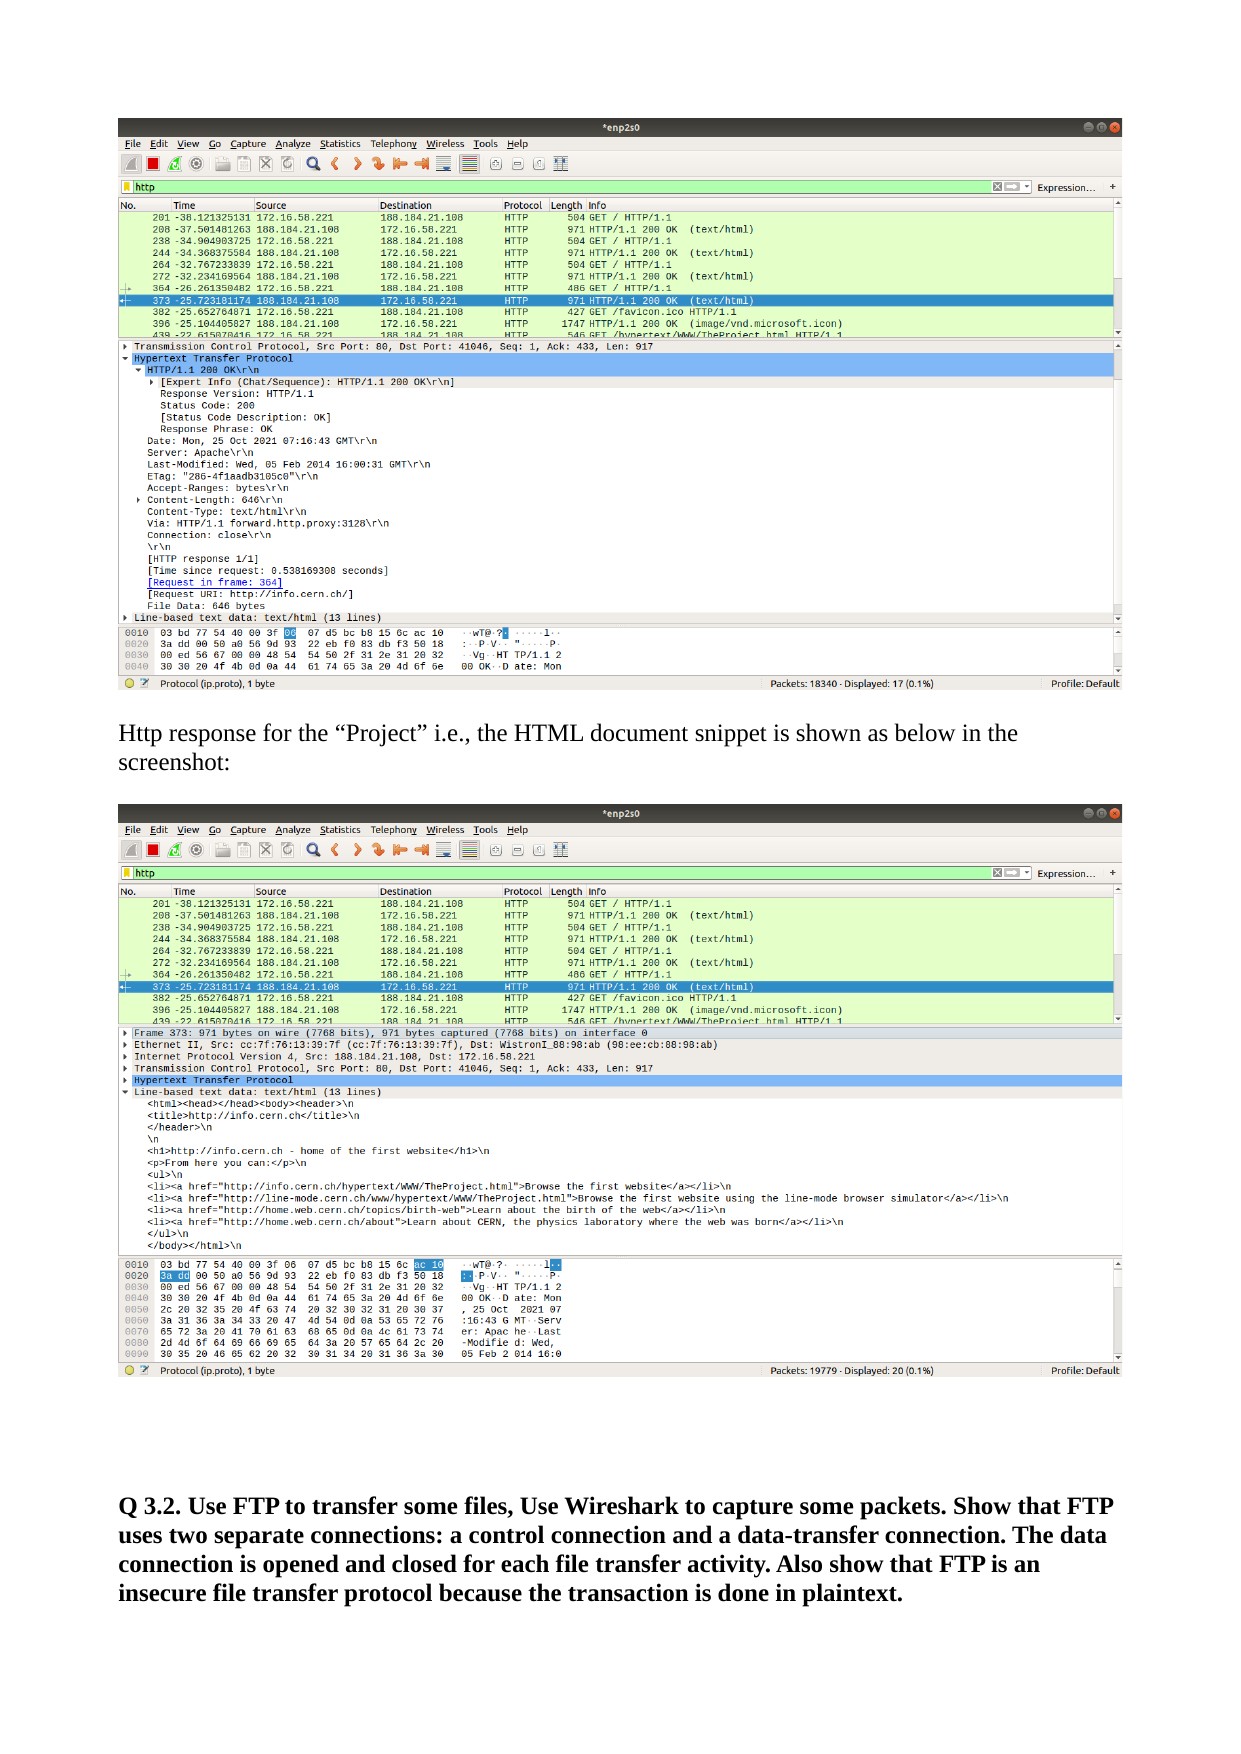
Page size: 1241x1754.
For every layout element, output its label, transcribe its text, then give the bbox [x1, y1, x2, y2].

text Http response for the “Project” i.e., the HTML document snippet is shown as below in the screenshot: [118, 718, 1122, 776]
text Q 3.2. Use FTP to transfer some files, Use Wireshark to capture some packets. Show that FTP uses two separate connections: a control connection and a data-transfer connection. The data connection is opened and closed for each file transfer activity. Also show that FTP is an insecure file transfer protocol because the transaction is done in plaintext. [118, 1491, 1122, 1606]
picture [118, 804, 1123, 1377]
picture [118, 118, 1123, 690]
